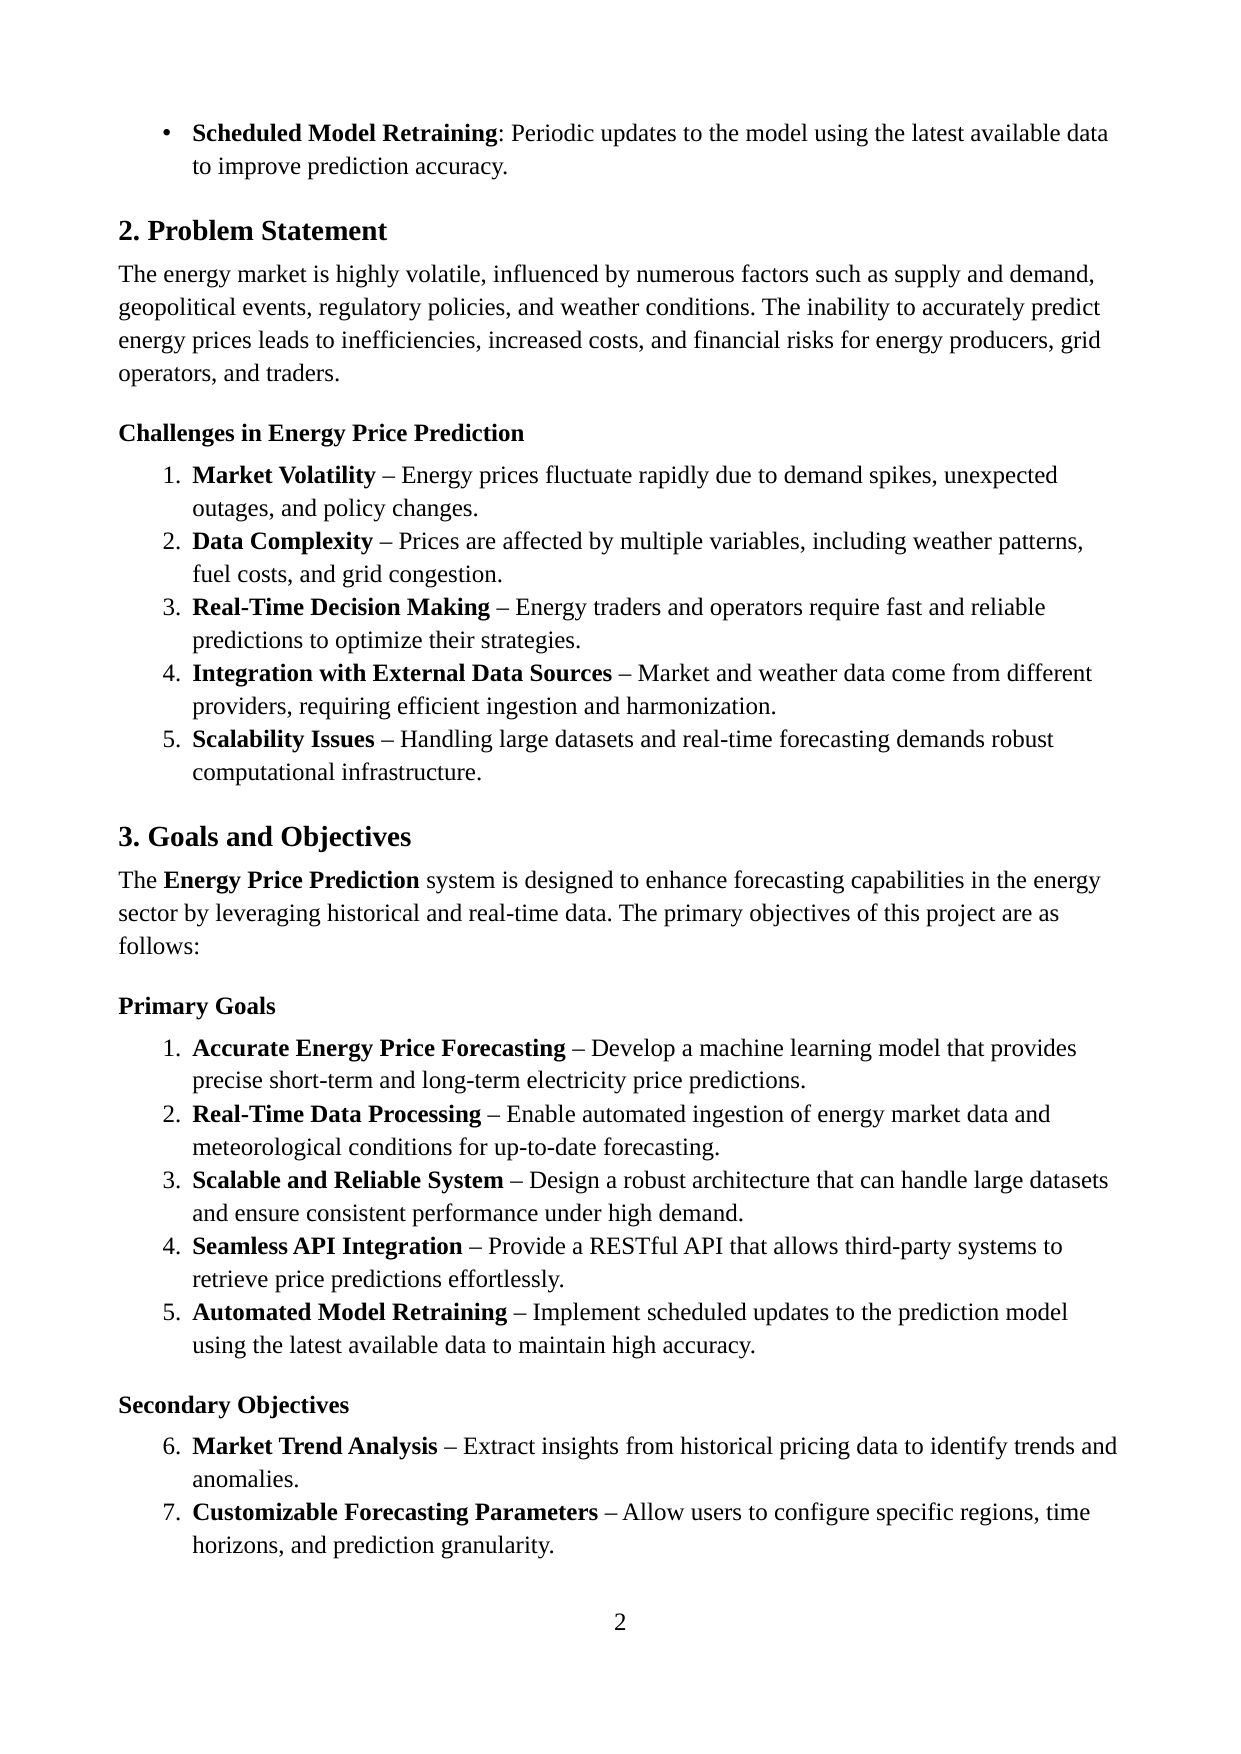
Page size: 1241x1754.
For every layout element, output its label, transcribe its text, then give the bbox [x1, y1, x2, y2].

list Scalability Issues – Handling large datasets and real-time forecasting demands robust computational infrastructure. [162, 724, 1122, 786]
list Real-Time Decision Making – Energy traders and operators require fast and reliable predictions to optimize their strategies. [162, 592, 1122, 654]
subtitle Primary Goals [118, 991, 1122, 1020]
subtitle 3. Goals and Objectives [118, 819, 1122, 853]
subtitle 2. Problem Statement [118, 213, 1122, 247]
list Seamless API Integration – Provide a RESTful API that allows third-party systems to retrieve price predictions effortlessly. [162, 1231, 1122, 1292]
list Accurate Energy Price Forecasting – Develop a machine learning model that provides precise short-term and long-term electricity price predictions. [162, 1033, 1122, 1094]
list Data Complexity – Prices are affected by multiple variables, including weather patterns, fuel costs, and grid congestion. [162, 526, 1122, 588]
list Automated Model Retraining – Implement scheduled updates to the prediction model using the latest available data to maintain high accuracy. [162, 1297, 1122, 1358]
text The Energy Price Prediction system is designed to enhance forecasting capabilities in the energy sector by leveraging historical and real-time data. The primary objectives of this project are as follows: [118, 865, 1122, 960]
text The energy market is highly volatile, influenced by numerous factors such as supply and demand, geopolitical events, regulatory policies, and weather conditions. The inability to accurately predict energy prices leads to inefficiencies, increased costs, and financial risks for energy producers, grid operators, and traders. [118, 259, 1122, 387]
list Real-Time Data Processing – Enable automated ingestion of energy market data and meteorological conditions for up-to-date forecasting. [162, 1099, 1122, 1160]
list Scalable and Reliable System – Design a robust architecture that can handle large datasets and ensure consistent performance under high demand. [162, 1165, 1122, 1226]
subtitle Secondary Objectives [118, 1390, 1122, 1419]
list Integration with External Data Sources – Market and weather data come from different providers, requiring efficient ingestion and harmonization. [162, 658, 1122, 720]
list Market Trend Analysis – Extract insights from historical pricing data to identify trends and anomalies. [162, 1431, 1122, 1493]
subtitle Challenges in Energy Price Prediction [118, 418, 1122, 447]
list Scheduled Model Retraining: Periodic updates to the model using the latest available data to improve prediction accuracy. [162, 118, 1122, 180]
list Customizable Forecasting Parameters – Allow users to configure specific regions, time horizons, and prediction granularity. [162, 1497, 1122, 1559]
list Market Volatility – Energy prices fluctuate rapidly due to demand spikes, unexpected outages, and policy changes. [162, 460, 1122, 522]
